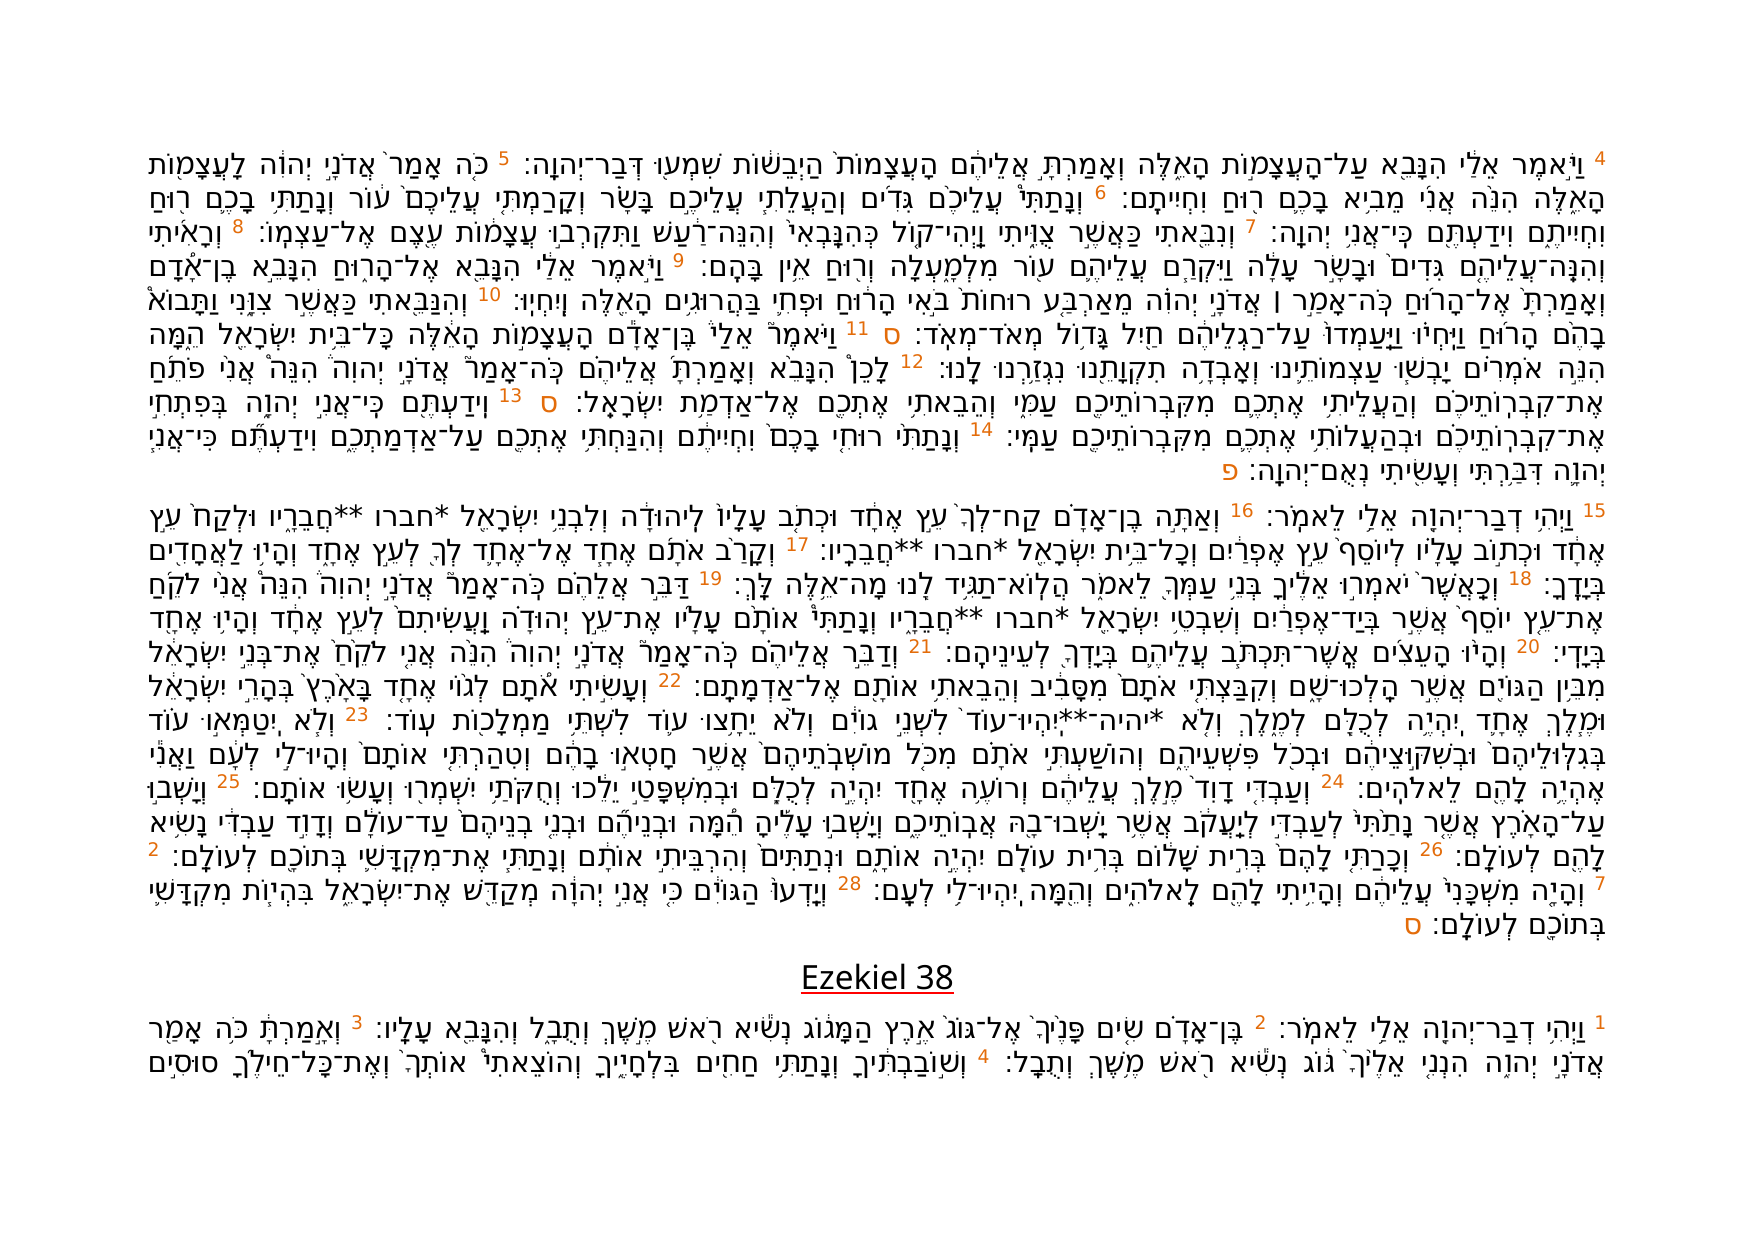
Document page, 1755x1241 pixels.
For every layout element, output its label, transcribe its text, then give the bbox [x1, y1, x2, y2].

text 1 וַיְהִ֥י דְבַר־יְהוָ֖ה אֵלַ֥י לֵאמֹֽר׃ ‬‬‬2 בֶּן־אָדָ֗ם שִׂ֤ים פָּנֶ֙יךָ֙ אֶל־גּוֹג֙ אֶ֣רֶץ הַמָּג֔וֹג נְשִׂ֕יא רֹ֖אשׁ מֶ֣שֶׁךְ וְתֻבָ֑ל וְהִנָּבֵ֖א עָלָֽיו׃ ‬‬3 וְאָ֣מַרְתָּ֔ כֹּ֥ה אָמַ֖ר אֲדֹנָ֣י יְהוִ֑ה הִנְנִ֤י אֵלֶ֙יךָ֙ גּ֔וֹג נְשִׂ֕יא רֹ֖אשׁ מֶ֥שֶׁךְ וְתֻבָֽל׃ ‬‬4 וְשׁ֣וֹבַבְתִּ֔יךָ וְנָתַתִּ֥י חַחִ֖ים בִּלְחָיֶ֑יךָ וְהוֹצֵאתִי֩ אוֹתְךָ֨ וְאֶת־כָּל־חֵילֶ֜ךָ סוּסִ֣ים וּפָרָשִׁ֗ים לְבֻשֵׁ֤י מִכְלוֹל֙ כֻּלָּ֔ם קָהָ֥ל רָב֙ צִנָּ֣ה וּמָגֵ֔ן תֹּפְשֵׂ֥י חֲרָב֖וֹת כֻּלָּֽם׃ ‬‬5 פָּרַ֛ס כּ֥וּשׁ וּפ֖וּט אִתָּ֑ם כֻּלָּ֖ם מָגֵ֥ן וְכוֹבָֽע׃ ‬‬6 גֹּ֚מֶר וְכָל־אֲגַפֶּ֔יהָ בֵּ֚ית תּֽוֹגַרְמָ֔ה יַרְכְּתֵ֥י צָפ֖וֹן וְאֶת־כָּל־אֲגַפָּ֑יו עַמִּ֥ים רַבִּ֖ים אִתָּֽךְ׃ ‬‬7 הִכֹּן֙ וְהָכֵ֣ן לְךָ֔ אַתָּ֕ה וְכָל־קְהָלֶ֖ךָ הַנִּקְהָלִ֣ים עָלֶ֑יךָ וְהָיִ֥יתָ לָהֶ֖ם לְמִשְׁמָֽר׃ ‬‬8 מִיָּמִ֣ים רַבִּים֮ תִּפָּקֵד֒ בְּאַחֲרִ֨ית הַשָּׁנִ֜ים תָּב֣וֹא ׀ אֶל־אֶ֣רֶץ ׀ מְשׁוֹבֶ֣בֶת מֵחֶ֗רֶב מְקֻבֶּ֙צֶת֙ מֵעַמִּ֣ים רַבִּ֔ים עַ֚ל הָרֵ֣י יִשְׂרָאֵ֔ל אֲשֶׁר־הָי֥וּ לְחָרְבָּ֖ה תָּמִ֑יד וְהִיא֙ מֵעַמִּ֣ים הוּצָ֔אָה וְיָשְׁב֥וּ לָבֶ֖טַח כֻּלָּֽם׃ ‬‬9 וְעָלִ֙יתָ֙ כַּשֹּׁאָ֣ה תָב֔וֹא כֶּעָנָ֛ן לְכַסּ֥וֹת הָאָ֖רֶץ תִּֽהְיֶ֑ה אַתָּה֙ וְכָל־אֲגַפֶּ֔יךָ וְעַמִּ֥ים רַבִּ֖ים אוֹתָֽךְ׃ ס ‬‬10 כֹּ֥ה אָמַ֖ר אֲדֹנָ֣י יְהוִ֑ה וְהָיָ֣ה ׀ בַּיּ֣וֹם הַה֗וּא יַעֲל֤וּ דְבָרִים֙ עַל־לְבָבֶ֔ךָ וְחָשַׁבְתָּ֖ מַחֲשֶׁ֥בֶת רָעָֽה׃ ‬‬11 וְאָמַרְתָּ֗ אֶֽעֱלֶה֙ עַל־אֶ֣רֶץ פְּרָז֔וֹת אָבוֹא֙ הַשֹּׁ֣קְטִ֔ים יֹשְׁבֵ֖י לָבֶ֑טַח כֻּלָּ֗ם יֹֽשְׁבִים֙ בְּאֵ֣ין חוֹמָ֔ה וּבְרִ֥יחַ וּדְלָתַ֖יִם אֵ֥ין לָהֶֽם׃ ‬‬12 לִשְׁלֹ֥ל שָׁלָ֖ל וְלָבֹ֣ז בַּ֑ז לְהָשִׁ֨יב יָדְךָ֜ עַל־חֳרָב֣וֹת נוֹשָׁבֹ֗ת וְאֶל־עַם֙ מְאֻסָּ֣ף מִגּוֹיִ֔ם עֹשֶׂה֙ מִקְנֶ֣ה וְקִנְיָ֔ן יֹשְׁבֵ֖י עַל־טַבּ֥וּר הָאָֽרֶץ׃ ‬‬13 שְׁבָ֡א וּ֠דְדָן וְסֹחֲרֵ֨י תַרְשִׁ֤ישׁ וְכָל־כְּפִרֶ֙יהָ֙ יֹאמְר֣וּ לְךָ֔ הֲלִשְׁלֹ֤ל שָׁלָל֙ אַתָּ֣ה בָ֔א הֲלָבֹ֥ז בַּ֖ז הִקְהַ֣לְתָּ קְהָלֶ֑ךָ לָשֵׂ֣את ׀ כֶּ֣סֶף וְזָהָ֗ב לָקַ֙חַת֙ מִקְנֶ֣ה וְקִנְיָ֔ן לִשְׁלֹ֖ל שָׁלָ֥ל גָּדֽוֹל׃ ס ‬‬14 לָכֵן֙ הִנָּבֵ֣א בֶן־אָדָ֔ם וְאָמַרְתָּ֣ לְג֔וֹג כֹּ֥ה אָמַ֖ר אֲדֹנָ֣י יְהוִ֑ה הֲל֣וֹא ׀ בַּיּ֣וֹם הַה֗וּא בְּשֶׁ֨בֶת עַמִּ֧י יִשְׂרָאֵ֛ל לָבֶ֖טַח תֵּדָֽע׃ ‬‬15 וּבָ֤אתָ מִמְּקֽוֹמְךָ֙ מִיַּרְכְּתֵ֣י צָפ֔וֹן אַתָּ֕ה וְעַמִּ֥ים רַבִּ֖ים אִתָּ֑ךְ רֹכְבֵ֤י סוּסִים֙ כֻּלָּ֔ם קָהָ֥ל גָּד֖וֹל וְחַ֥יִל רָֽב׃ ‬‬16 וְעָלִ֙יתָ֙ עַל־עַמִּ֣י יִשְׂרָאֵ֔ל כֶּֽעָנָ֖ן לְכַסּ֣וֹת הָאָ֑רֶץ בְּאַחֲרִ֨ית הַיָּמִ֜ים תִּֽהְיֶ֗ה וַהֲבִאוֹתִ֙יךָ֙ עַל־אַרְצִ֔י לְמַעַן֩ דַּ֨עַת הַגּוֹיִ֜ם אֹתִ֗י בְּהִקָּדְשִׁ֥י בְךָ֛ לְעֵינֵיהֶ֖ם גּֽוֹג׃ ס ‬‬17 כֹּֽה־אָמַ֞ר אֲדֹנָ֣י יְהוִ֗ה הַֽאַתָּה־ה֨וּא אֲשֶׁר־דִּבַּ֜רְתִּי בְּיָמִ֣ים קַדְמוֹנִ֗ים בְּיַד֙ עֲבָדַי֙ נְבִיאֵ֣י יִשְׂרָאֵ֔ל הַֽנִבְּאִ֛ים בַּיָּמִ֥ים הָהֵ֖ם שָׁנִ֑ים לְהָבִ֥יא אֹתְךָ֖ עֲלֵיהֶֽם׃ ס ‬‬18 וְהָיָ֣ה ׀ בַּיּ֣וֹם הַה֗וּא בְּי֨וֹם בּ֥וֹא גוֹג֙ עַל־אַדְמַ֣ת יִשְׂרָאֵ֔ל נְאֻ֖ם אֲדֹנָ֣י יְהוִ֑ה תַּעֲלֶ֥ה חֲמָתִ֖י בְּאַפִּֽי׃ ‬‬19 וּבְקִנְאָתִ֥י בְאֵשׁ־עֶבְרָתִ֖י דִּבַּ֑רְתִּי אִם־לֹ֣א ׀ בַּיּ֣וֹם הַה֗וּא יִֽהְיֶה֙ רַ֣עַשׁ גָּד֔וֹל עַ֖ל אַדְמַ֥ת יִשְׂרָאֵֽל׃ ‬‬20 וְרָעֲשׁ֣וּ מִפָּנַ֡י דְּגֵ֣י הַיָּם֩ וְע֨וֹף הַשָּׁמַ֜יִם וְחַיַּ֣ת הַשָּׂדֶ֗ה וְכָל־הָרֶ֙מֶשׂ֙ הָרֹמֵ֣שׂ עַל־הָֽאֲדָמָ֔ה וְכֹל֙ הָֽאָדָ֔ם אֲשֶׁ֖ר עַל־פְּנֵ֣י הָאֲדָמָ֑ה וְנֶהֶרְס֣וּ הֶהָרִ֗ים וְנָֽפְלוּ֙ הַמַּדְרֵג֔וֹת וְכָל־חוֹמָ֖ה לָאָ֥רֶץ תִּפּֽוֹל׃ ‬‬21 וְקָרָ֨אתִי עָלָ֤יו לְכָל־הָרַי֙ חֶ֔רֶב נְאֻ֖ם אֲדֹנָ֣י יְהוִ֑ה חֶ֥רֶב אִ֖ישׁ בְּאָחִ֥יו תִּֽהְיֶֽה׃ ‬‬22 וְנִשְׁפַּטְתִּ֥י אִתּ֖וֹ בְּדֶ֣בֶר וּבְדָ֑ם וְגֶ֣שֶׁם שׁוֹטֵף֩ וְאַבְנֵ֨י אֶלְגָּבִ֜ישׁ אֵ֣שׁ וְגָפְרִ֗ית אַמְטִ֤יר עָלָיו֙ וְעַל־אֲגַפָּ֔יו וְעַל־עַמִּ֥ים רַבִּ֖ים אֲשֶׁ֥ר אִתּֽוֹ׃ ‬‬23 וְהִתְגַּדִּלְתִּי֙ וְהִ֨תְקַדִּשְׁתִּ֔י וְנ֣וֹדַעְתִּ֔י לְעֵינֵ֖י גּוֹיִ֣ם רַבִּ֑ים וְיָדְע֖וּ כִּֽי־אֲנִ֥י יְהוָֽה׃ ס ‬‬‬‬‬‬‬‬‬‬‬‬‬‬‬‬‬‬‬‬‬‬‬‬ [148, 1012, 1606, 1079]
text 1 הָיְתָ֣ה עָלַי֮ יַד־יְהוָה֒ וַיּוֹצִאֵ֤נִי בְר֙וּחַ֙ יְהוָ֔ה וַיְנִיחֵ֖נִי בְּת֣וֹךְ הַבִּקְעָ֑ה וְהִ֖יא מְלֵאָ֥ה עֲצָמֽוֹת׃ 2 וְהֶעֱבִירַ֥נִי עֲלֵיהֶ֖ם סָבִ֣יב ׀ סָבִ֑יב וְהִנֵּ֨ה רַבּ֤וֹת מְאֹד֙ עַל־פְּנֵ֣י הַבִּקְעָ֔ה וְהִנֵּ֖ה יְבֵשׁ֥וֹת מְאֹֽד׃ ‬‬3 וַיֹּ֣אמֶר אֵלַ֔י בֶּן־אָדָ֕ם הֲתִחְיֶ֖ינָה הָעֲצָמ֣וֹת הָאֵ֑לֶּה וָאֹמַ֕ר אֲדֹנָ֥י יְהוִ֖ה אַתָּ֥ה יָדָֽעְתָּ׃ ‬‬4 וַיֹּ֣אמֶר אֵלַ֔י הִנָּבֵ֖א עַל־הָעֲצָמ֣וֹת הָאֵ֑לֶּה וְאָמַרְתָּ֣ אֲלֵיהֶ֔ם הָעֲצָמוֹת֙ הַיְבֵשׁ֔וֹת שִׁמְע֖וּ דְּבַר־יְהוָֽה׃ ‬‬5 כֹּ֤ה אָמַר֙ אֲדֹנָ֣י יְהוִ֔ה לָעֲצָמ֖וֹת הָאֵ֑לֶּה הִנֵּ֨ה אֲנִ֜י מֵבִ֥יא בָכֶ֛ם ר֖וּחַ וִחְיִיתֶֽם׃ ‬‬6 וְנָתַתִּי֩ עֲלֵיכֶ֨ם גִּדִ֜ים וְֽהַעֲלֵתִ֧י עֲלֵיכֶ֣ם בָּשָׂ֗ר וְקָרַמְתִּ֤י עֲלֵיכֶם֙ ע֔וֹר וְנָתַתִּ֥י בָכֶ֛ם ר֖וּחַ וִחְיִיתֶ֑ם וִידַעְתֶּ֖ם כִּֽי־אֲנִ֥י יְהוָֽה׃ ‬‬7 וְנִבֵּ֖אתִי כַּאֲשֶׁ֣ר צֻוֵּ֑יתִי וַֽיְהִי־ק֤וֹל כְּהִנָּֽבְאִי֙ וְהִנֵּה־רַ֔עַשׁ וַתִּקְרְב֣וּ עֲצָמ֔וֹת עֶ֖צֶם אֶל־עַצְמֽוֹ׃ ‬‬8 וְרָאִ֜יתִי וְהִנֵּֽה־עֲלֵיהֶ֤ם גִּדִים֙ וּבָשָׂ֣ר עָלָ֔ה וַיִּקְרַ֧ם עֲלֵיהֶ֛ם ע֖וֹר מִלְמָ֑עְלָה וְר֖וּחַ אֵ֥ין בָּהֶֽם׃ ‬‬9 וַיֹּ֣אמֶר אֵלַ֔י הִנָּבֵ֖א אֶל־הָר֑וּחַ הִנָּבֵ֣א בֶן־אָ֠דָם וְאָמַרְתָּ֨ אֶל־הָר֜וּחַ כֹּֽה־אָמַ֣ר ׀ אֲדֹנָ֣י יְהוִ֗ה מֵאַרְבַּ֤ע רוּחוֹת֙ בֹּ֣אִי הָר֔וּחַ וּפְחִ֛י בַּהֲרוּגִ֥ים הָאֵ֖לֶּה וְיִֽחְיֽוּ׃ ‬‬10 וְהִנַּבֵּ֖אתִי כַּאֲשֶׁ֣ר צִוָּ֑נִי וַתָּבוֹא֩ בָהֶ֨ם הָר֜וּחַ וַיִּֽחְי֗וּ וַיַּֽעַמְדוּ֙ עַל־רַגְלֵיהֶ֔ם חַ֖יִל גָּד֥וֹל מְאֹד־מְאֹֽד׃ ס ‬‬11 וַיֹּאמֶר֮ אֵלַי֒ בֶּן־אָדָ֕ם הָעֲצָמ֣וֹת הָאֵ֔לֶּה כָּל־בֵּ֥ית יִשְׂרָאֵ֖ל הֵ֑מָּה הִנֵּ֣ה אֹמְרִ֗ים יָבְשׁ֧וּ עַצְמוֹתֵ֛ינוּ וְאָבְדָ֥ה תִקְוָתֵ֖נוּ נִגְזַ֥רְנוּ לָֽנוּ׃ ‬‬12 לָכֵן֩ הִנָּבֵ֨א וְאָמַרְתָּ֜ אֲלֵיהֶ֗ם כֹּֽה־אָמַר֮ אֲדֹנָ֣י יְהוִה֒ הִנֵּה֩ אֲנִ֨י פֹתֵ֜חַ אֶת־קִבְרֽוֹתֵיכֶ֗ם וְהַעֲלֵיתִ֥י אֶתְכֶ֛ם מִקִּבְרוֹתֵיכֶ֖ם עַמִּ֑י וְהֵבֵאתִ֥י אֶתְכֶ֖ם אֶל־אַדְמַ֥ת יִשְׂרָאֵֽל׃ ס ‬‬13 וִֽידַעְתֶּ֖ם כִּֽי־אֲנִ֣י יְהוָ֑ה בְּפִתְחִ֣י אֶת־קִבְרֽוֹתֵיכֶ֗ם וּבְהַעֲלוֹתִ֥י אֶתְכֶ֛ם מִקִּבְרוֹתֵיכֶ֖ם עַמִּֽי׃ ‬‬14 וְנָתַתִּ֨י רוּחִ֤י בָכֶם֙ וִחְיִיתֶ֔ם וְהִנַּחְתִּ֥י אֶתְכֶ֖ם עַל־אַדְמַתְכֶ֑ם וִידַעְתֶּ֞ם כִּי־אֲנִ֧י יְהוָ֛ה דִּבַּ֥רְתִּי וְעָשִׂ֖יתִי נְאֻם־יְהוָֽה׃ פ ‬‬‬‬‬‬‬‬‬‬‬‬‬ [148, 148, 1606, 487]
text Ezekiel 38 [148, 954, 1606, 999]
text ‬‬15 וַיְהִ֥י דְבַר־יְהוָ֖ה אֵלַ֥י לֵאמֹֽר׃ ‬‬16 וְאַתָּ֣ה בֶן־אָדָ֗ם קַח־לְךָ֙ עֵ֣ץ אֶחָ֔ד וּכְתֹ֤ב עָלָיו֙ לִֽיהוּדָ֔ה וְלִבְנֵ֥י יִשְׂרָאֵ֖ל *חברו **חֲבֵרָ֑יו וּלְקַח֙ עֵ֣ץ אֶחָ֔ד וּכְת֣וֹב עָלָ֗יו לְיוֹסֵף֙ עֵ֣ץ אֶפְרַ֔יִם וְכָל־בֵּ֥ית יִשְׂרָאֵ֖ל *חברו **חֲבֵרָֽיו׃ ‬‬17 וְקָרַ֨ב אֹתָ֜ם אֶחָ֧ד אֶל־אֶחָ֛ד לְךָ֖ לְעֵ֣ץ אֶחָ֑ד וְהָי֥וּ לַאֲחָדִ֖ים בְּיָדֶֽךָ׃ ‬‬18 וְכַֽאֲשֶׁר֙ יֹאמְר֣וּ אֵלֶ֔יךָ בְּנֵ֥י עַמְּךָ֖ לֵאמֹ֑ר הֲלֽוֹא־תַגִּ֥יד לָ֖נוּ מָה־אֵ֥לֶּה לָּֽךְ׃ ‬‬19 דַּבֵּ֣ר אֲלֵהֶ֗ם כֹּֽה־אָמַר֮ אֲדֹנָ֣י יְהוִה֒ הִנֵּה֩ אֲנִ֨י לֹקֵ֜חַ אֶת־עֵ֤ץ יוֹסֵף֙ אֲשֶׁ֣ר בְּיַד־אֶפְרַ֔יִם וְשִׁבְטֵ֥י יִשְׂרָאֵ֖ל *חברו **חֲבֵרָ֑יו וְנָתַתִּי֩ אוֹתָ֨ם עָלָ֜יו אֶת־עֵ֣ץ יְהוּדָ֗ה וַֽעֲשִׂיתִם֙ לְעֵ֣ץ אֶחָ֔ד וְהָי֥וּ אֶחָ֖ד בְּיָדִֽי׃ ‬‬20 וְהָי֨וּ הָעֵצִ֜ים אֲ‍ֽשֶׁר־תִּכְתֹּ֧ב עֲלֵיהֶ֛ם בְּיָדְךָ֖ לְעֵינֵיהֶֽם׃ ‬‬21 וְדַבֵּ֣ר אֲלֵיהֶ֗ם כֹּֽה־אָמַר֮ אֲדֹנָ֣י יְהוִה֒ הִנֵּ֨ה אֲנִ֤י לֹקֵ֙חַ֙ אֶת־בְּנֵ֣י יִשְׂרָאֵ֔ל מִבֵּ֥ין הַגּוֹיִ֖ם אֲשֶׁ֣ר הָֽלְכוּ־שָׁ֑ם וְקִבַּצְתִּ֤י אֹתָם֙ מִסָּבִ֔יב וְהֵבֵאתִ֥י אוֹתָ֖ם אֶל־אַדְמָתָֽם׃ ‬‬22 וְעָשִׂ֣יתִי אֹ֠תָם לְג֨וֹי אֶחָ֤ד בָּאָ֙רֶץ֙ בְּהָרֵ֣י יִשְׂרָאֵ֔ל וּמֶ֧לֶךְ אֶחָ֛ד יִֽהְיֶ֥ה לְכֻלָּ֖ם לְמֶ֑לֶךְ וְלֹ֤א *יהיה־**יִֽהְיוּ־עוֹד֙ לִשְׁנֵ֣י גוֹיִ֔ם וְלֹ֨א יֵחָ֥צוּ ע֛וֹד לִשְׁתֵּ֥י מַמְלָכ֖וֹת עֽוֹד׃ ‬‬23 וְלֹ֧א יִֽטַמְּא֣וּ ע֗וֹד בְּגִלּֽוּלֵיהֶם֙ וּבְשִׁקּ֣וּצֵיהֶ֔ם וּבְכֹ֖ל פִּשְׁעֵיהֶ֑ם וְהוֹשַׁעְתִּ֣י אֹתָ֗ם מִכֹּ֤ל מוֹשְׁבֹֽתֵיהֶם֙ אֲשֶׁ֣ר חָטְא֣וּ בָהֶ֔ם וְטִהַרְתִּ֤י אוֹתָם֙ וְהָיוּ־לִ֣י לְעָ֔ם וַאֲנִ֕י אֶהְיֶ֥ה לָהֶ֖ם לֵאלֹהִֽים׃ ‬‬24 וְעַבְדִּ֤י דָוִד֙ מֶ֣לֶךְ עֲלֵיהֶ֔ם וְרוֹעֶ֥ה אֶחָ֖ד יִהְיֶ֣ה לְכֻלָּ֑ם וּבְמִשְׁפָּטַ֣י יֵלֵ֔כוּ וְחֻקֹּתַ֥י יִשְׁמְר֖וּ וְעָשׂ֥וּ אוֹתָֽם׃ ‬‬25 וְיָשְׁב֣וּ עַל־הָאָ֗רֶץ אֲשֶׁ֤ר נָתַ֙תִּי֙ לְעַבְדִּ֣י לְיַֽעֲקֹ֔ב אֲשֶׁ֥ר יָֽשְׁבוּ־בָ֖הּ אֲבֽוֹתֵיכֶ֑ם וְיָשְׁב֣וּ עָלֶ֡יהָ הֵ֠מָּה וּבְנֵיהֶ֞ם וּבְנֵ֤י בְנֵיהֶם֙ עַד־עוֹלָ֔ם וְדָוִ֣ד עַבְדִּ֔י נָשִׂ֥יא לָהֶ֖ם לְעוֹלָֽם׃ ‬‬26 וְכָרַתִּ֤י לָהֶם֙ בְּרִ֣ית שָׁל֔וֹם בְּרִ֥ית עוֹלָ֖ם יִהְיֶ֣ה אוֹתָ֑ם וּנְתַתִּים֙ וְהִרְבֵּיתִ֣י אוֹתָ֔ם וְנָתַתִּ֧י אֶת־מִקְדָּשִׁ֛י בְּתוֹכָ֖ם לְעוֹלָֽם׃ ‬‬27 וְהָיָ֤ה מִשְׁכָּנִי֙ עֲלֵיהֶ֔ם וְהָיִ֥יתִי לָהֶ֖ם לֵֽאלֹהִ֑ים וְהֵ֖מָּה יִֽהְיוּ־לִ֥י לְעָֽם׃ ‬‬28 וְיָֽדְעוּ֙ הַגּוֹיִ֔ם כִּ֚י אֲנִ֣י יְהוָ֔ה מְקַדֵּ֖שׁ אֶת־יִשְׂרָאֵ֑ל בִּהְי֧וֹת מִקְדָּשִׁ֛י בְּתוֹכָ֖ם לְעוֹלָֽם׃ ס ‬‬‬‬‬‬‬‬‬‬‬‬‬‬‬‬ [148, 500, 1606, 941]
